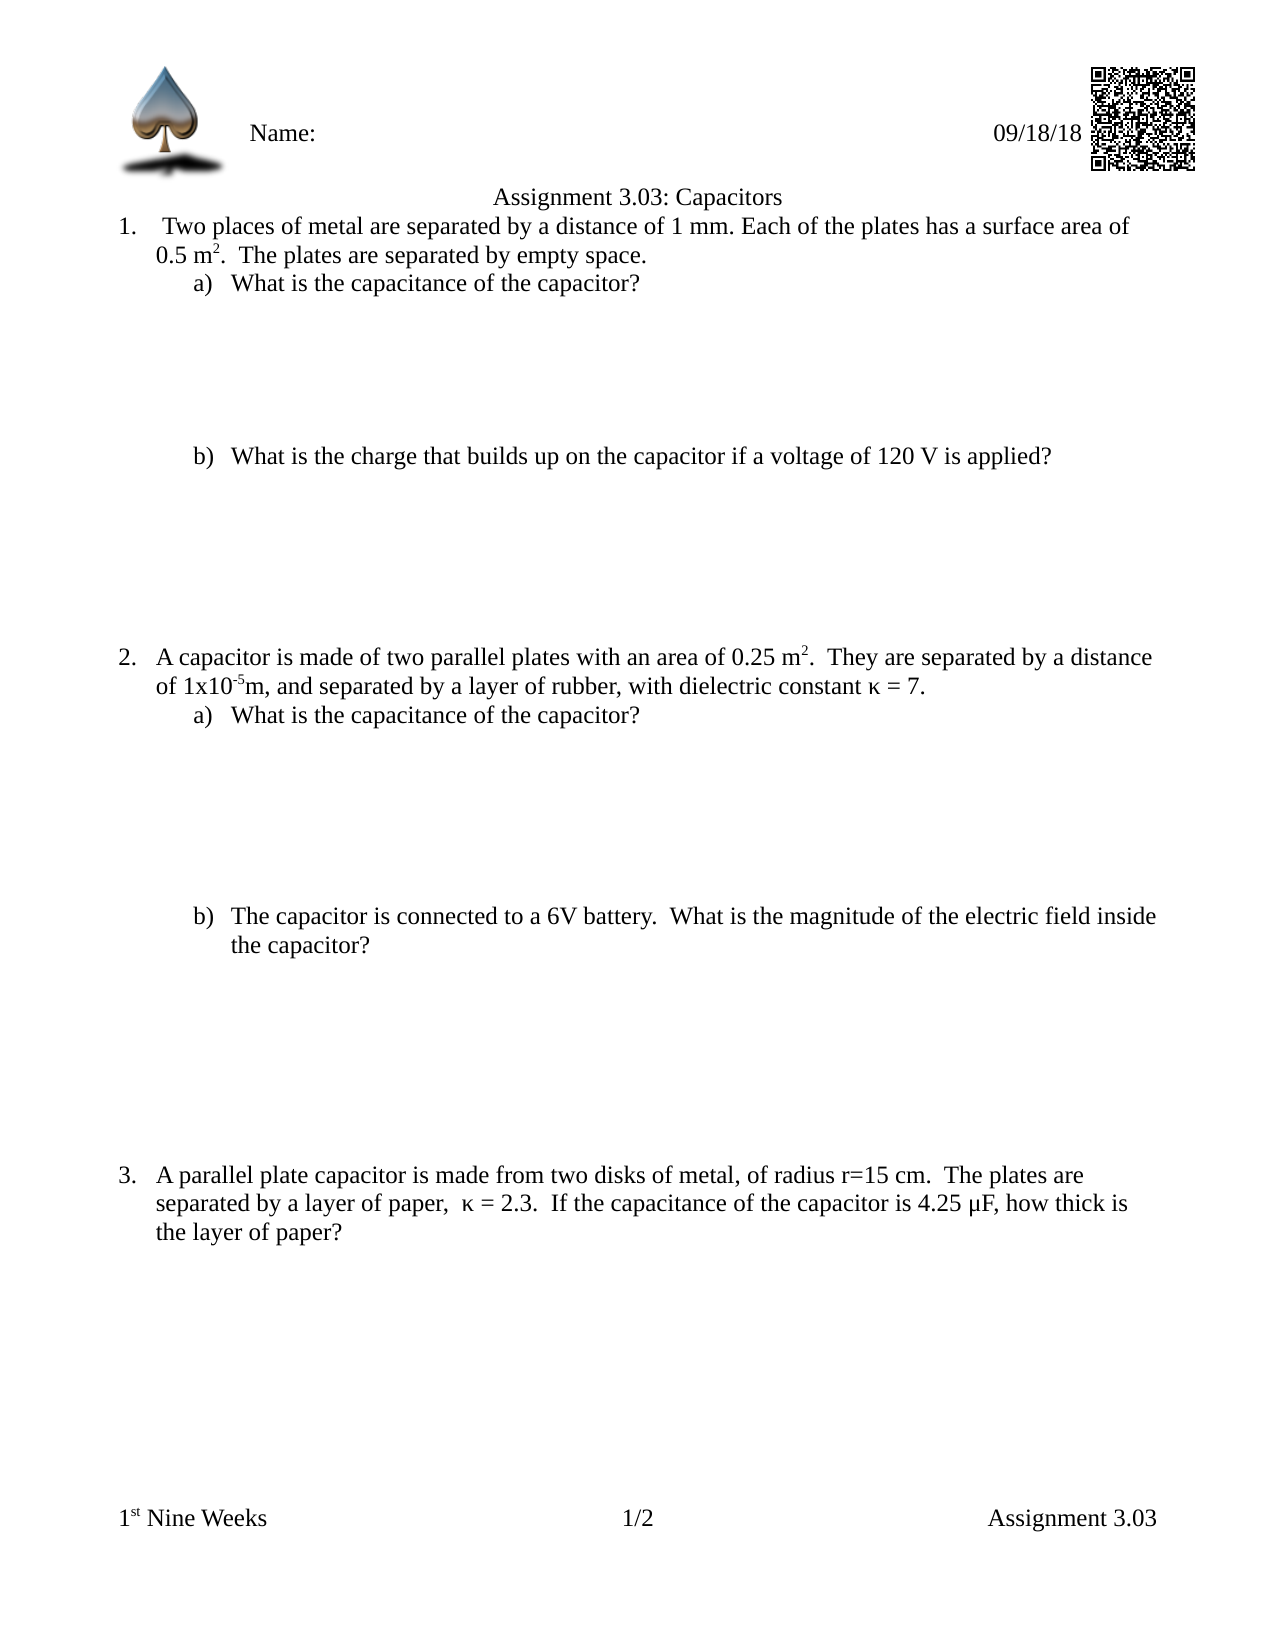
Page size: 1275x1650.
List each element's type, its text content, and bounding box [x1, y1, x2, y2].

picture [116, 66, 229, 183]
list Two places of metal are separated by a distance of 1 mm. Each of the plates has a surface area of 0.5 m2. The plates are separated by empty space. [118, 211, 1157, 268]
list A capacitor is made of two parallel plates with an area of 0.25 m2. They are separated by a distance of 1x10-5m, and separated by a layer of rubber, with dielectric constant κ = 7. [118, 642, 1157, 700]
list What is the capacitance of the capacitor? [193, 268, 1157, 297]
text Assignment 3.03: Capacitors [118, 176, 1157, 211]
picture [1082, 58, 1203, 179]
list What is the charge that builds up on the capacitor if a voltage of 120 V is applied? [193, 441, 1157, 470]
list A parallel plate capacitor is made from two disks of metal, of radius r=15 cm. The plates are separated by a layer of paper, κ = 2.3. If the capacitance of the capacitor is 4.25 μF, how thick is the layer of paper? [118, 1160, 1157, 1246]
list What is the capacitance of the capacitor? [193, 700, 1157, 728]
list The capacitor is connected to a 6V battery. What is the magnitude of the electric field inside the capacitor? [193, 901, 1157, 958]
